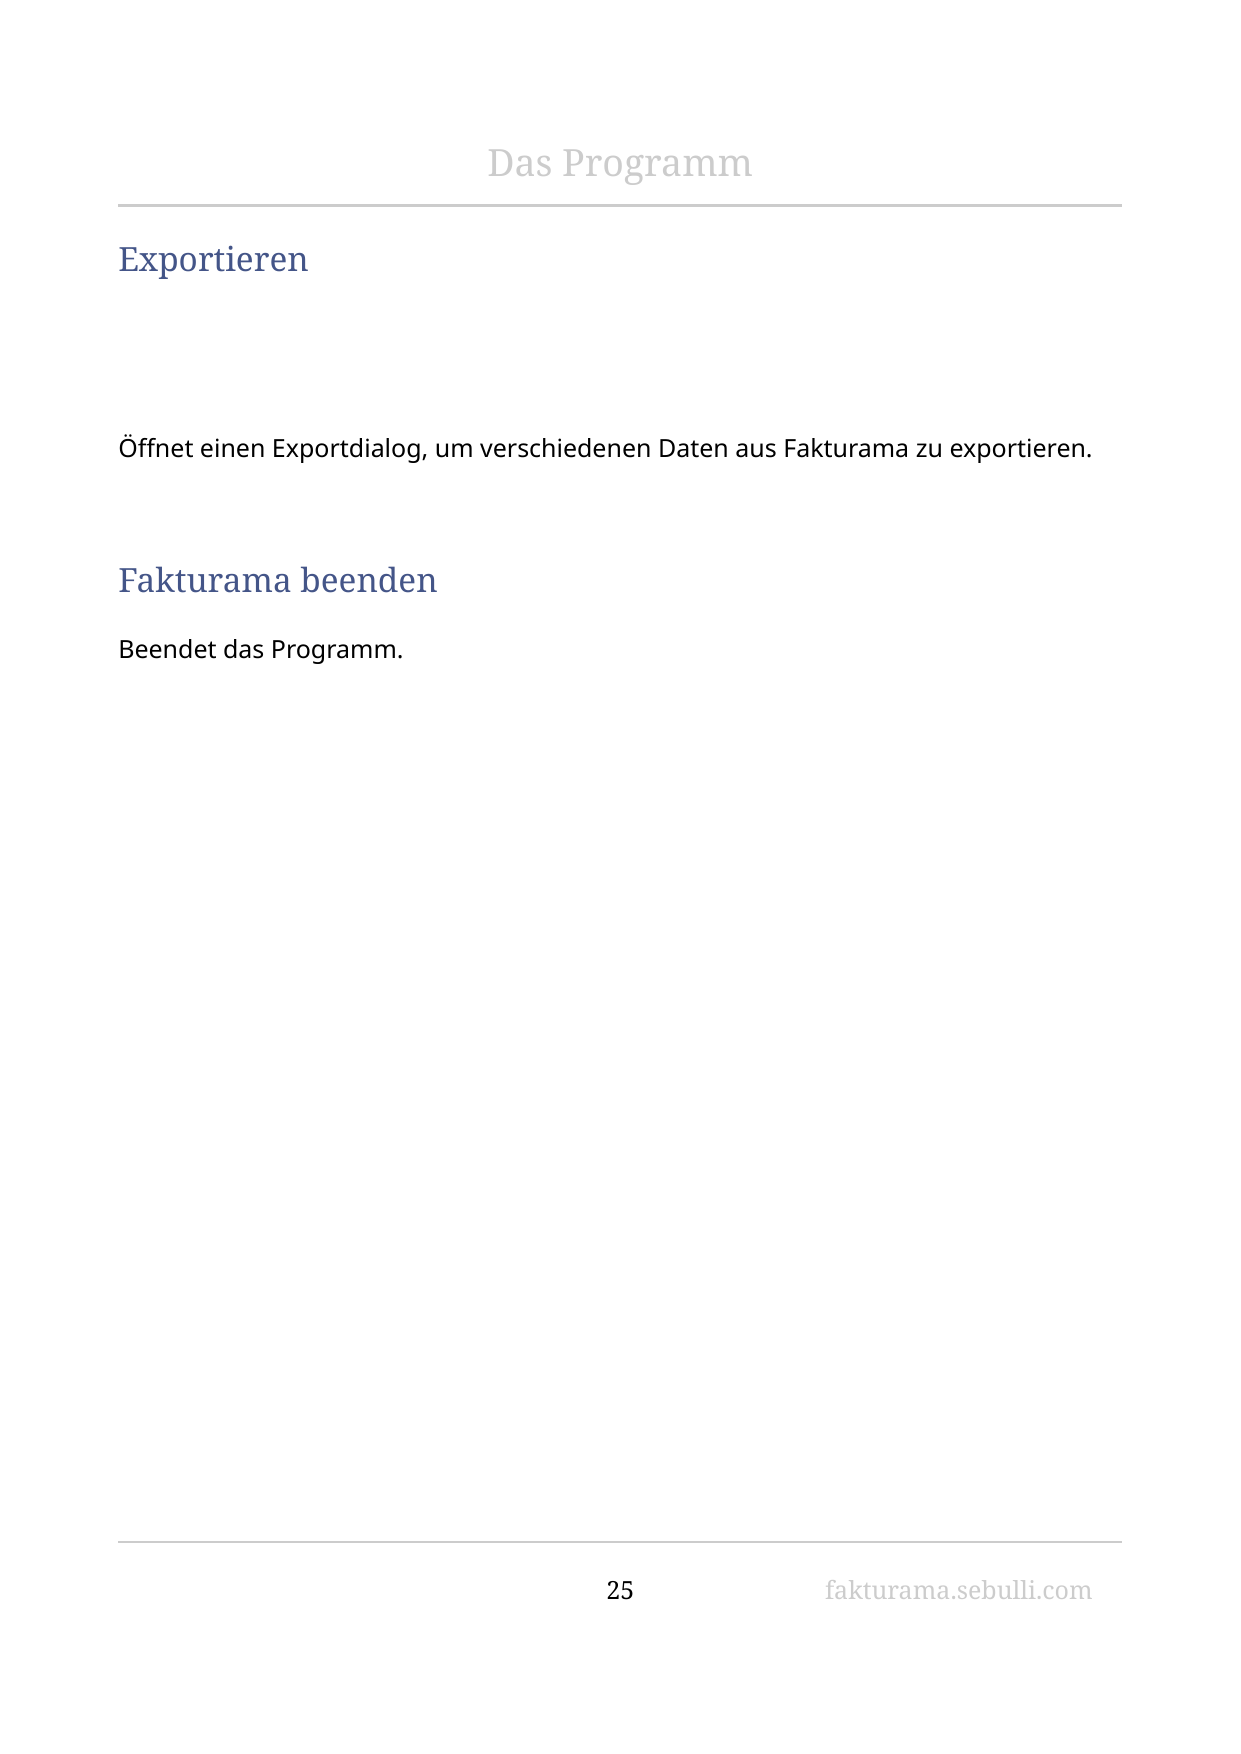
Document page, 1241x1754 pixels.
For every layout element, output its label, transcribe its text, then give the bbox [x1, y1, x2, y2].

text Beendet das Programm. [118, 631, 1122, 665]
subtitle Fakturama beenden [118, 556, 1122, 602]
text Öffnet einen Exportdialog, um verschiedenen Daten aus Fakturama zu exportieren. [118, 430, 1122, 464]
subtitle Exportieren [118, 236, 1122, 282]
